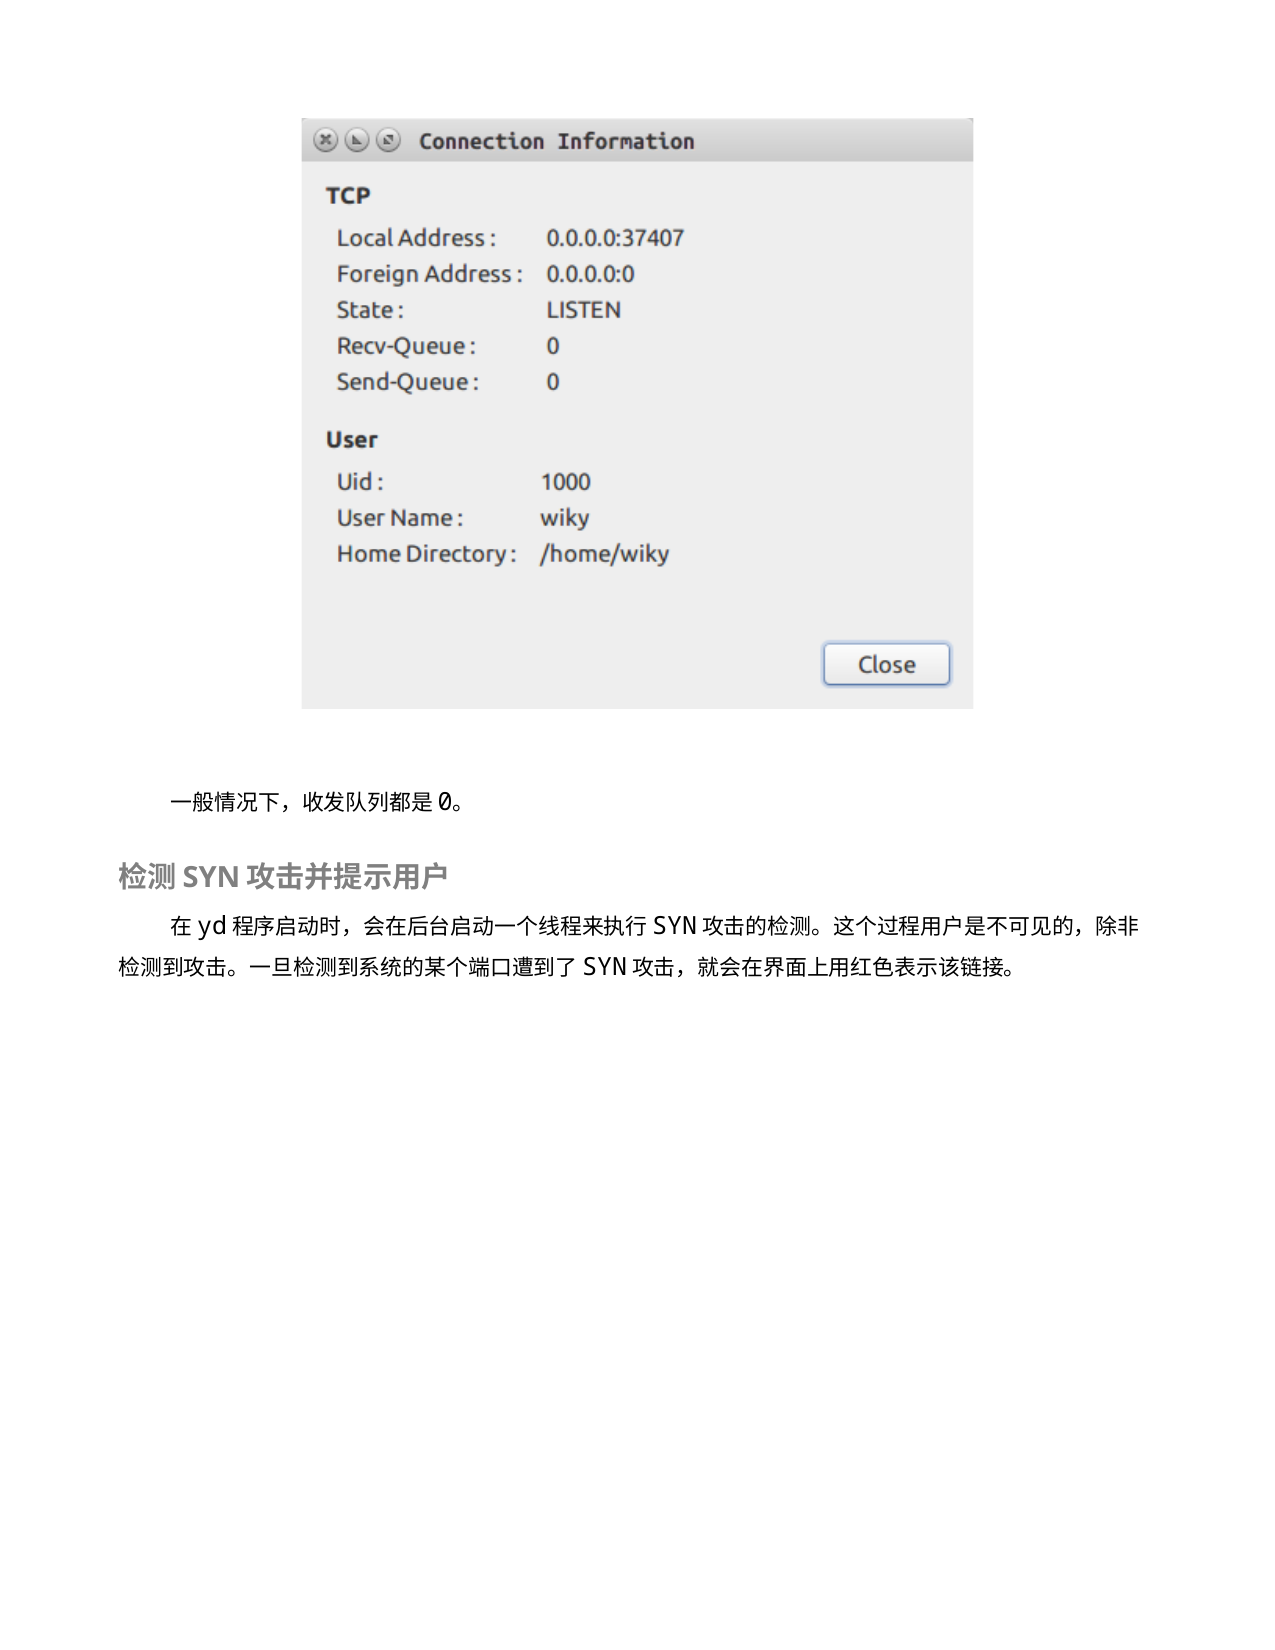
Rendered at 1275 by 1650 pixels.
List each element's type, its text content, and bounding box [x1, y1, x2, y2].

subtitle 检测SYN攻击并提示用户 [118, 853, 1157, 896]
picture [301, 118, 974, 709]
text 在yd程序启动时，会在后台启动一个线程来执行SYN攻击的检测。这个过程用户是不可见的，除非检测到攻击。一旦检测到系统的某个端口遭到了SYN攻击，就会在界面上用红色表示该链接。 [118, 908, 1157, 983]
text 一般情况下，收发队列都是0。 [118, 783, 1157, 817]
